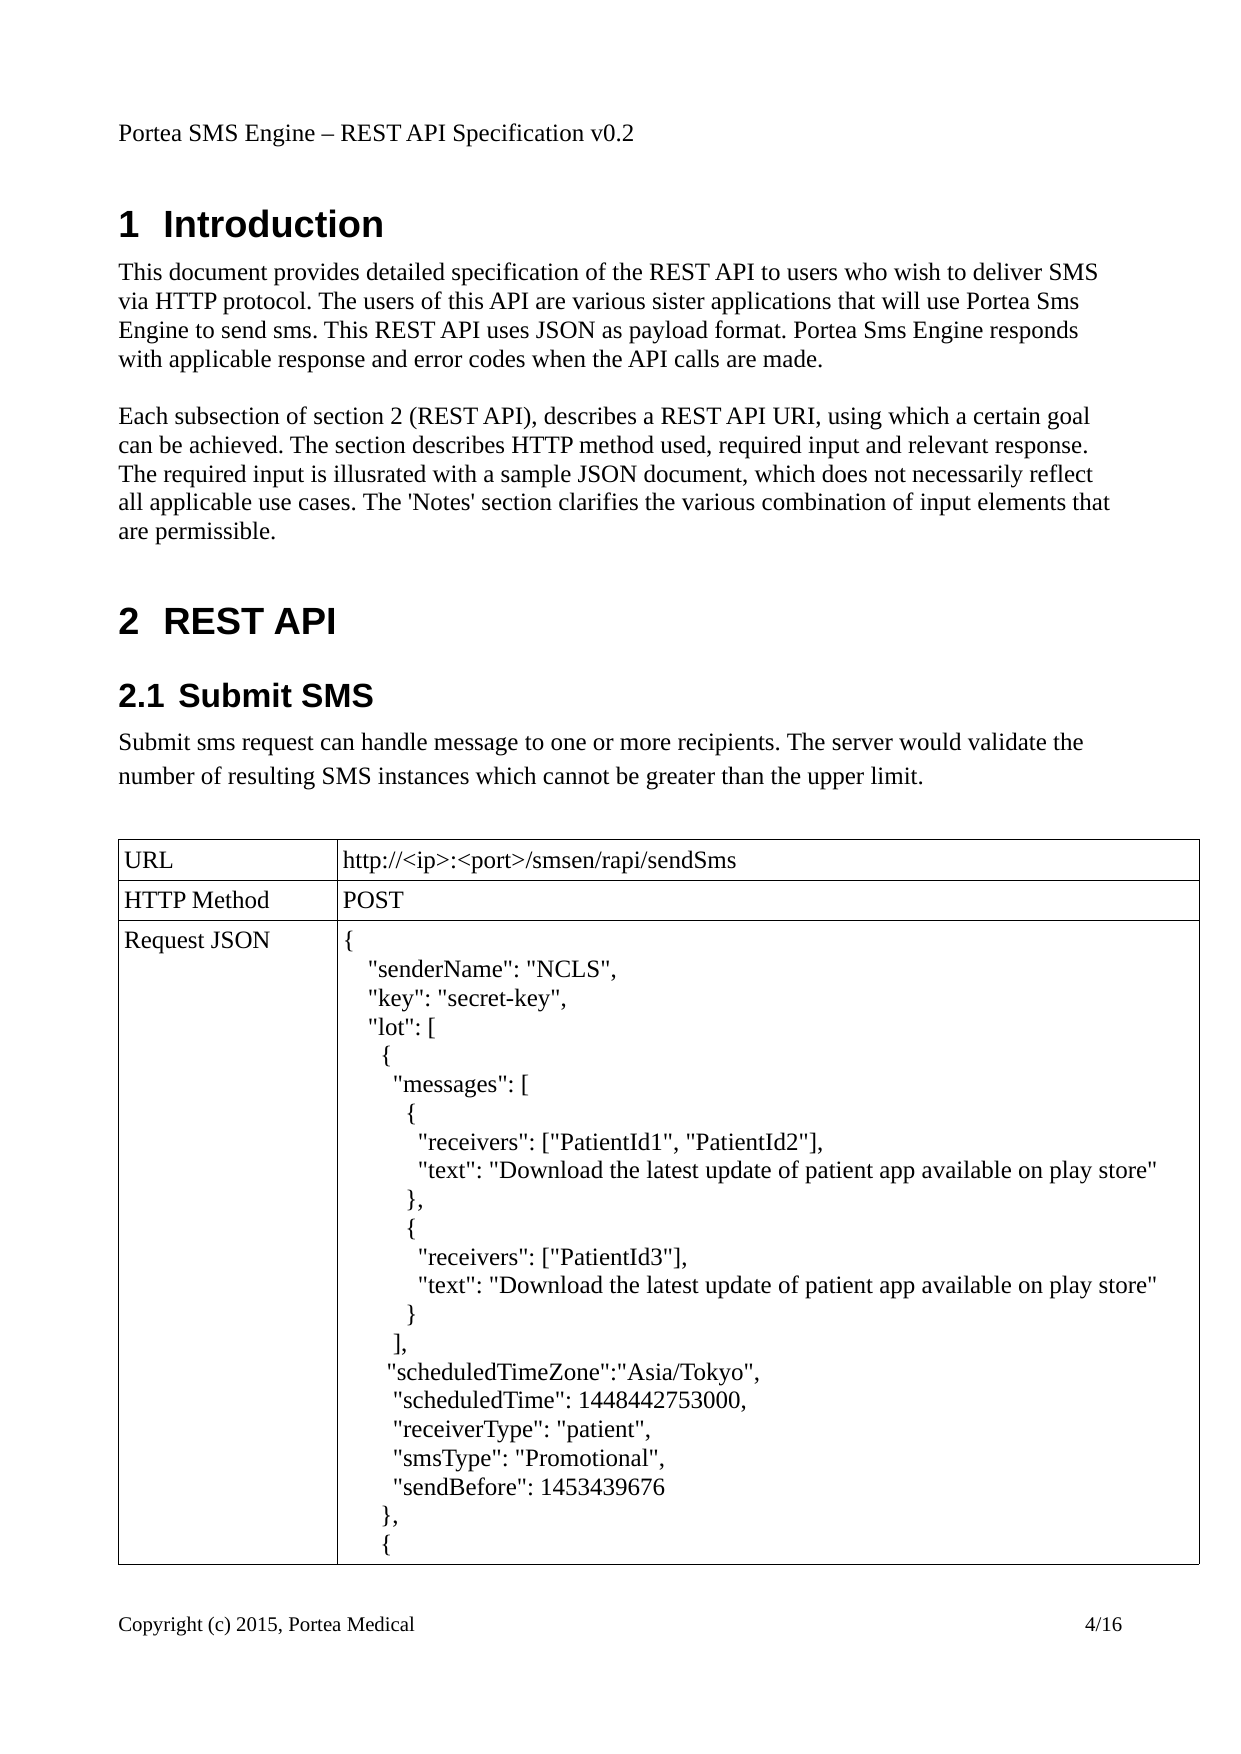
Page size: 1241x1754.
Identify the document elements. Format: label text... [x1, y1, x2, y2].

subtitle REST API [118, 599, 1122, 642]
table_cell Request JSON [119, 921, 337, 1564]
table_header http://<ip>:<port>/smsen/rapi/sendSms [338, 840, 1199, 879]
table_cell HTTP Method [119, 881, 337, 920]
table_cell { "senderName": "NCLS", "key": "secret-key", "lot": [ { "messages": [ { "receivers": ["PatientId1", "PatientId2"], "text": "Download the latest update of patient app available on play store" }, { "receivers": ["PatientId3"], "text": "Download the latest update of patient app available on play store" } ], "scheduledTimeZone":"Asia/Tokyo", "scheduledTime": 1448442753000, "receiverType": "patient", "smsType": "Promotional", "sendBefore": 1453439676 }, { [338, 921, 1199, 1564]
text Each subsection of section 2 (REST API), describes a REST API URI, using which a certain goal can be achieved. The section describes HTTP method used, required input and relevant response. The required input is illusrated with a sample JSON document, which does not necessarily reflect all applicable use cases. The 'Notes' section clarifies the various combination of input elements that are permissible. [118, 401, 1122, 545]
subtitle Introduction [118, 201, 1122, 245]
text This document provides detailed specification of the REST API to users who wish to deliver SMS via HTTP protocol. The users of this API are various sister applications that will use Portea Sms Engine to send sms. This REST API uses JSON as payload format. Portea Sms Engine responds with applicable response and error codes when the API calls are made. [118, 257, 1122, 372]
text Submit sms request can handle message to one or more recipients. The server would validate the number of resulting SMS instances which cannot be greater than the upper limit. [118, 727, 1122, 790]
subtitle Submit SMS [118, 676, 1122, 714]
table_cell POST [338, 881, 1199, 920]
table_header URL [119, 840, 337, 879]
